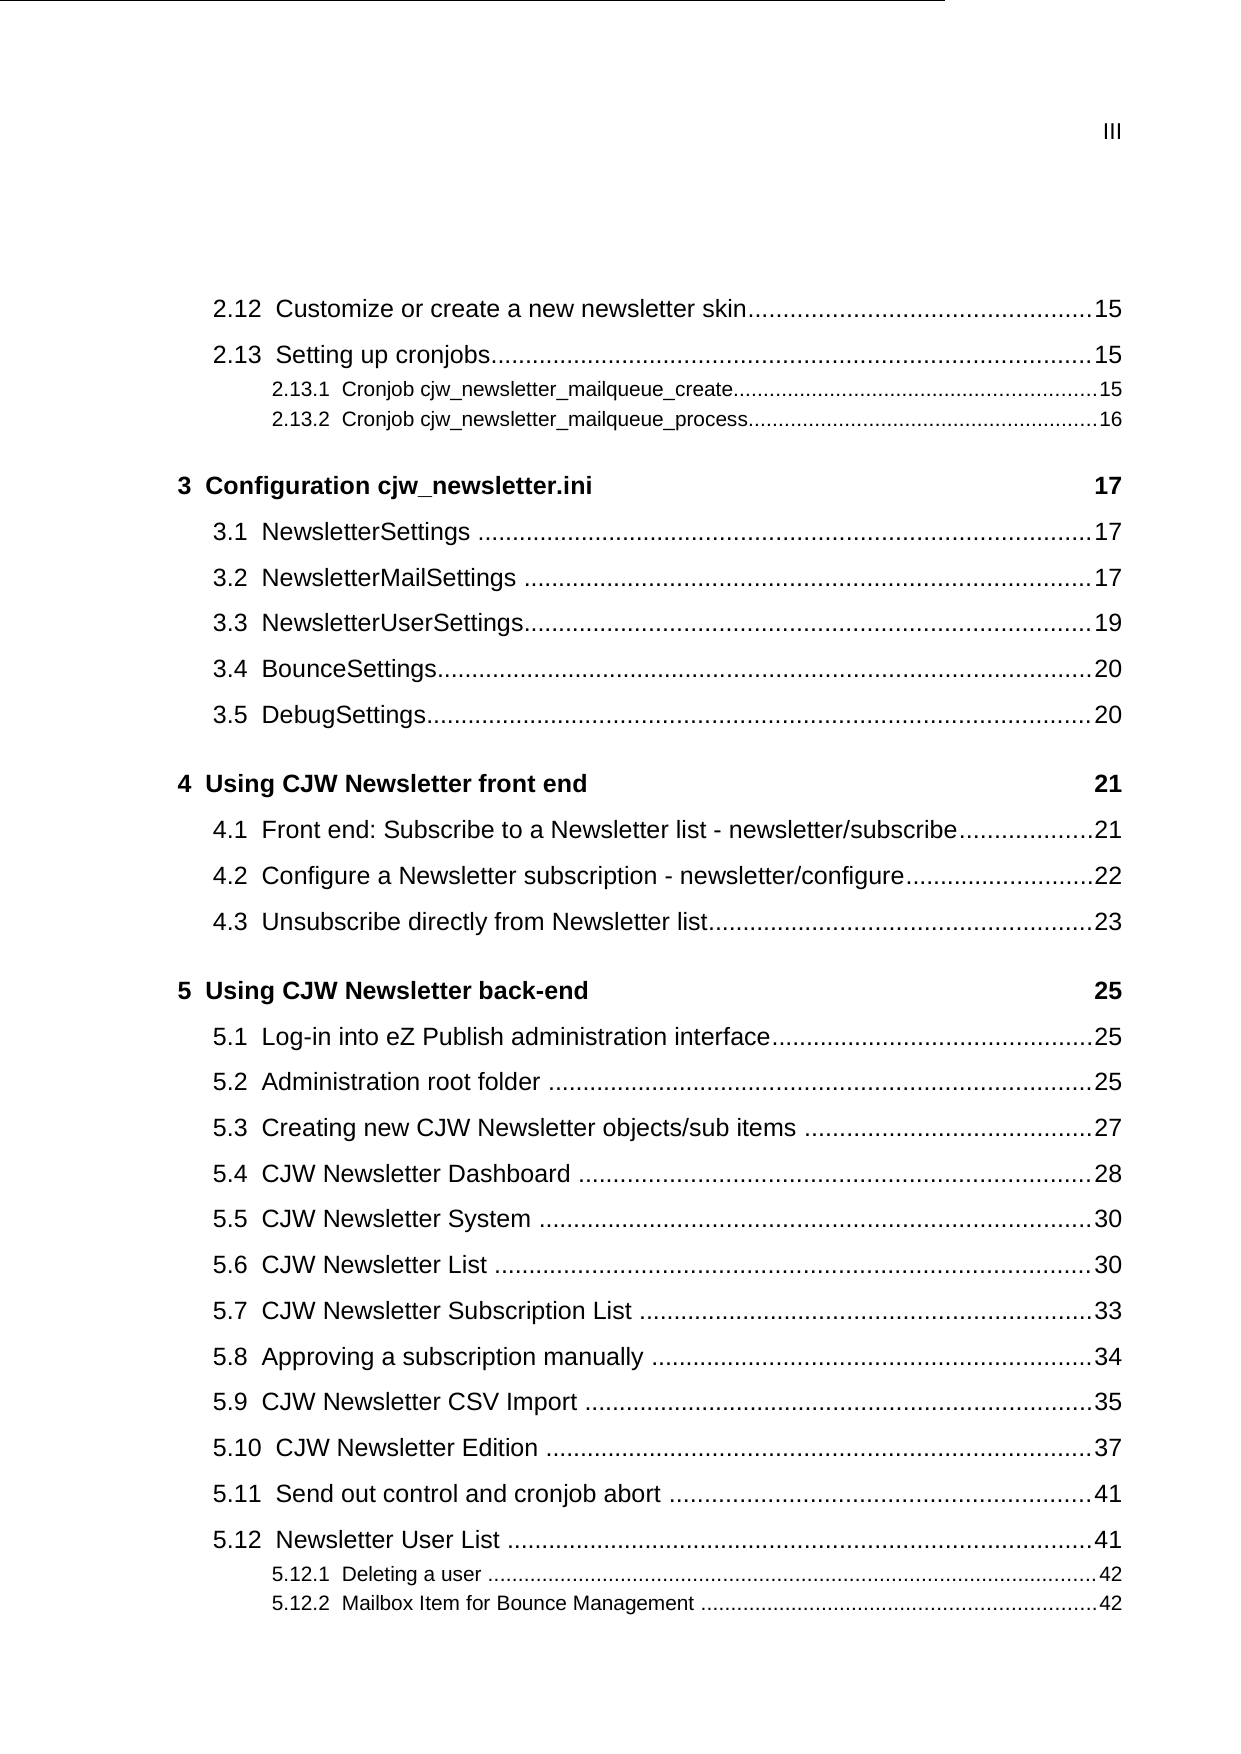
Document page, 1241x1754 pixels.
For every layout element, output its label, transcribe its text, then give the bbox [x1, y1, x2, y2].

text 4 Using CJW Newsletter front end 21 [177, 770, 1122, 798]
text 3.2 NewsletterMailSettings 17 [213, 564, 1122, 592]
text 5.12 Newsletter User List 41 [213, 1526, 1122, 1553]
text 5.12.1 Deleting a user 42 [272, 1562, 1122, 1586]
text 5.6 CJW Newsletter List 30 [213, 1251, 1122, 1279]
text 5.9 CJW Newsletter CSV Import 35 [213, 1388, 1122, 1416]
text 3.3 NewsletterUserSettings 19 [213, 609, 1122, 637]
text 2.12 Customize or create a new newsletter skin 15 [213, 295, 1122, 323]
text 2.13.1 Cronjob cjw_newsletter_mailqueue_create 15 [272, 378, 1122, 401]
text 2.13.2 Cronjob cjw_newsletter_mailqueue_process 16 [272, 407, 1122, 431]
text 5.12.2 Mailbox Item for Bounce Management 42 [272, 1592, 1122, 1615]
text 5.5 CJW Newsletter System 30 [213, 1205, 1122, 1233]
text 5.7 CJW Newsletter Subscription List 33 [213, 1297, 1122, 1325]
text 4.2 Configure a Newsletter subscription - newsletter/configure 22 [213, 862, 1122, 890]
text 3.4 BounceSettings 20 [213, 655, 1122, 683]
text 4.3 Unsubscribe directly from Newsletter list 23 [213, 907, 1122, 935]
text 5.1 Log-in into eZ Publish administration interface 25 [213, 1022, 1122, 1051]
text 5 Using CJW Newsletter back-end 25 [177, 977, 1122, 1005]
text 5.11 Send out control and cronjob abort 41 [213, 1480, 1122, 1508]
text 5.3 Creating new CJW Newsletter objects/sub items 27 [213, 1114, 1122, 1142]
text 2.13 Setting up cronjobs 15 [213, 341, 1122, 369]
text 5.2 Administration root folder 25 [213, 1068, 1122, 1096]
text 5.10 CJW Newsletter Edition 37 [213, 1434, 1122, 1462]
text 4.1 Front end: Subscribe to a Newsletter list - newsletter/subscribe 21 [213, 816, 1122, 844]
text 3 Configuration cjw_newsletter.ini 17 [177, 472, 1122, 500]
text 5.4 CJW Newsletter Dashboard 28 [213, 1160, 1122, 1188]
text 3.1 NewsletterSettings 17 [213, 518, 1122, 546]
text 3.5 DebugSettings 20 [213, 701, 1122, 729]
text 5.8 Approving a subscription manually 34 [213, 1343, 1122, 1371]
